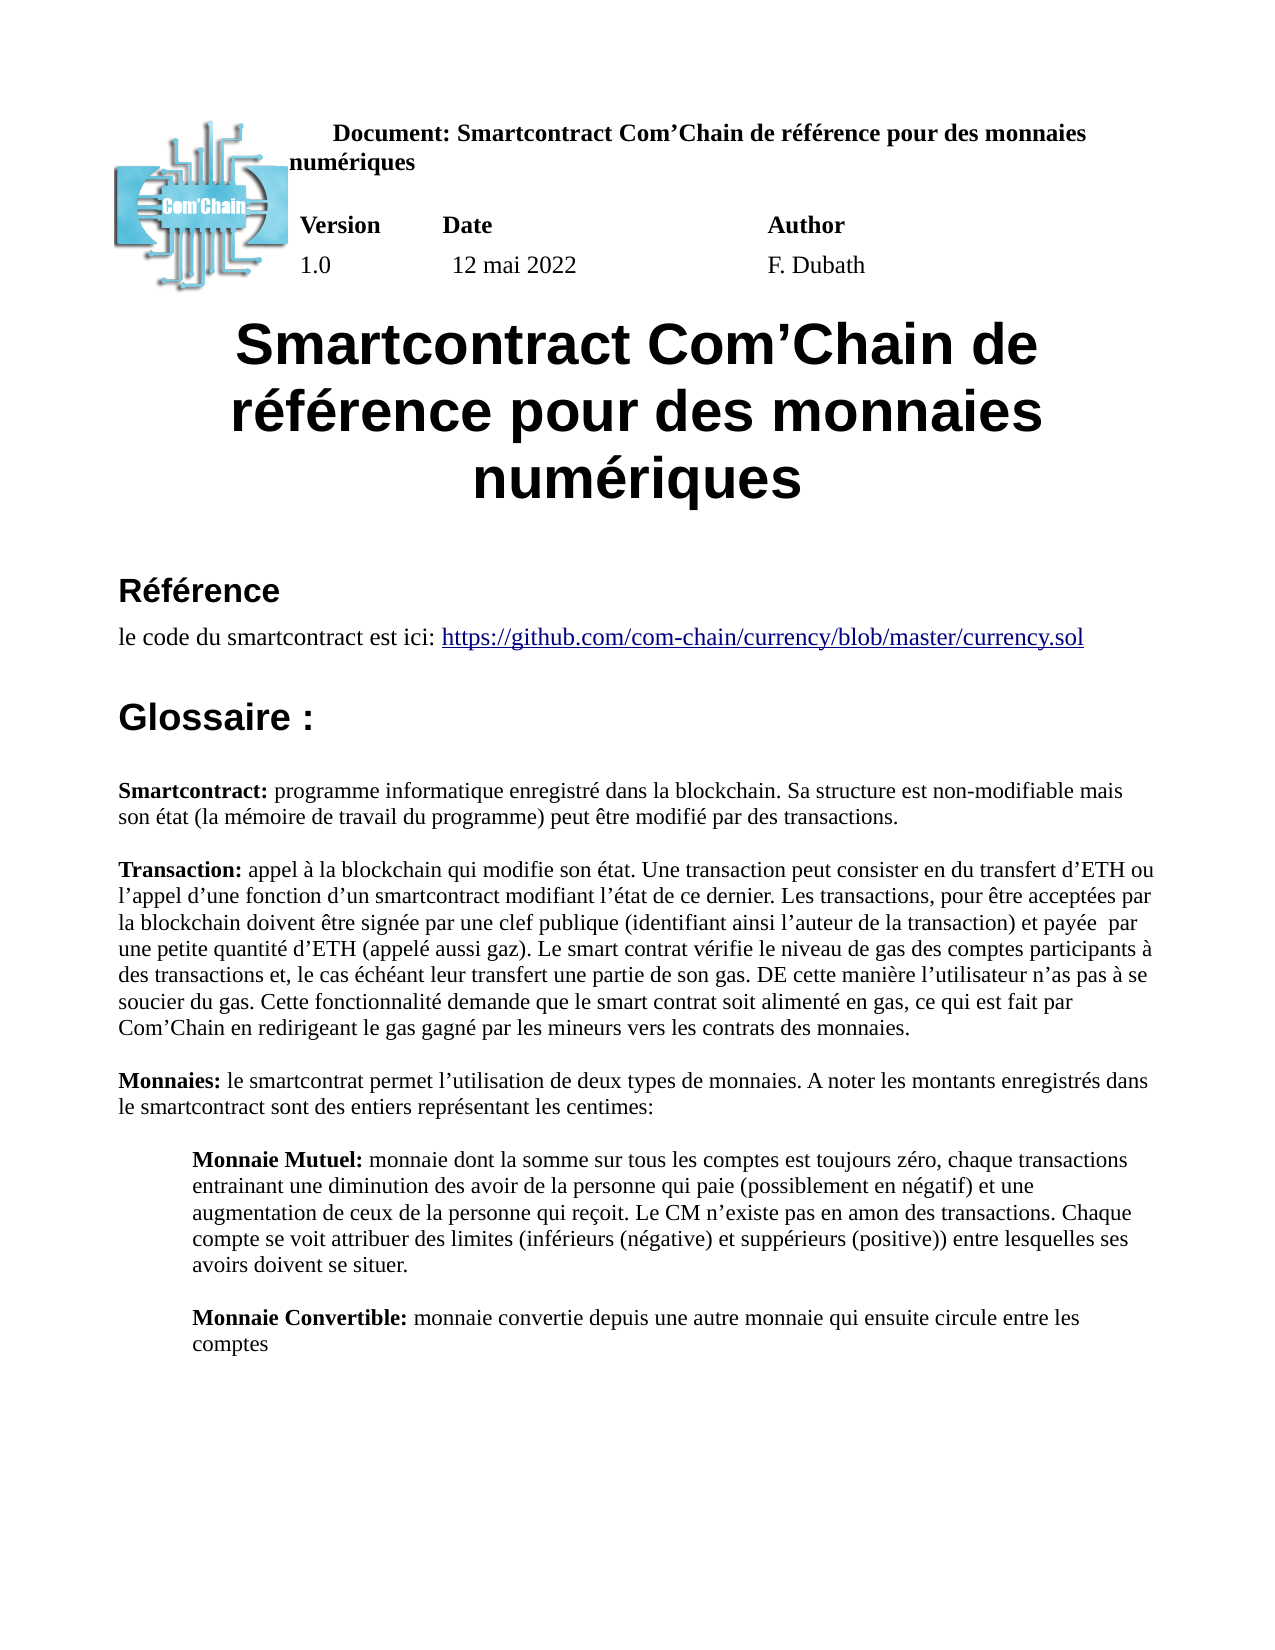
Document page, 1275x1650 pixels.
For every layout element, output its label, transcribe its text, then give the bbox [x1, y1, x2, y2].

picture [114, 119, 289, 294]
subtitle Référence [118, 571, 1157, 609]
text Document: Smartcontract Com’Chain de référence pour des monnaies numériques [118, 118, 1157, 176]
table_cell 12 mai 2022 [437, 245, 761, 285]
title Smartcontract Com’Chain de référence pour des monnaies numériques [118, 310, 1157, 511]
text Transaction: appel à la blockchain qui modifie son état. Une transaction peut consister en du transfert d’ETH ou l’appel d’une fonction d’un smartcontract modifiant l’état de ce dernier. Les transactions, pour être acceptées par la blockchain doivent être signée par une clef publique (identifiant ainsi l’auteur de la transaction) et payée par une petite quantité d’ETH (appelé aussi gaz). Le smart contrat vérifie le niveau de gas des comptes participants à des transactions et, le cas échéant leur transfert une partie de son gas. DE cette manière l’utilisateur n’as pas à se soucier du gas. Cette fonctionnalité demande que le smart contrat soit alimenté en gas, ce qui est fait par Com’Chain en redirigeant le gas gagné par les mineurs vers les contrats des monnaies. [118, 856, 1157, 1041]
subtitle Glossaire : [118, 694, 1157, 738]
table_header Date [437, 204, 761, 244]
text Smartcontract: programme informatique enregistré dans la blockchain. Sa structure est non-modifiable mais son état (la mémoire de travail du programme) peut être modifié par des transactions. [118, 777, 1157, 830]
table_cell F. Dubath [761, 245, 949, 285]
text le code du smartcontract est ici: https://github.com/com-chain/currency/blob/master/currency.sol [118, 622, 1157, 651]
text Monnaie Convertible: monnaie convertie depuis une autre monnaie qui ensuite circule entre les comptes [192, 1304, 1157, 1357]
text Monnaies: le smartcontrat permet l’utilisation de deux types de monnaies. A noter les montants enregistrés dans le smartcontract sont des entiers représentant les centimes: [118, 1067, 1157, 1119]
text Monnaie Mutuel: monnaie dont la somme sur tous les comptes est toujours zéro, chaque transactions entrainant une diminution des avoir de la personne qui paie (possiblement en négatif) et une augmentation de ceux de la personne qui reçoit. Le CM n’existe pas en amon des transactions. Chaque compte se voit attribuer des limites (inférieurs (négative) et suppérieurs (positive)) entre lesquelles ses avoirs doivent se situer. [192, 1146, 1157, 1278]
table_header Version [294, 204, 437, 244]
table_cell 1.0 [294, 245, 437, 285]
table_header Author [761, 204, 949, 244]
